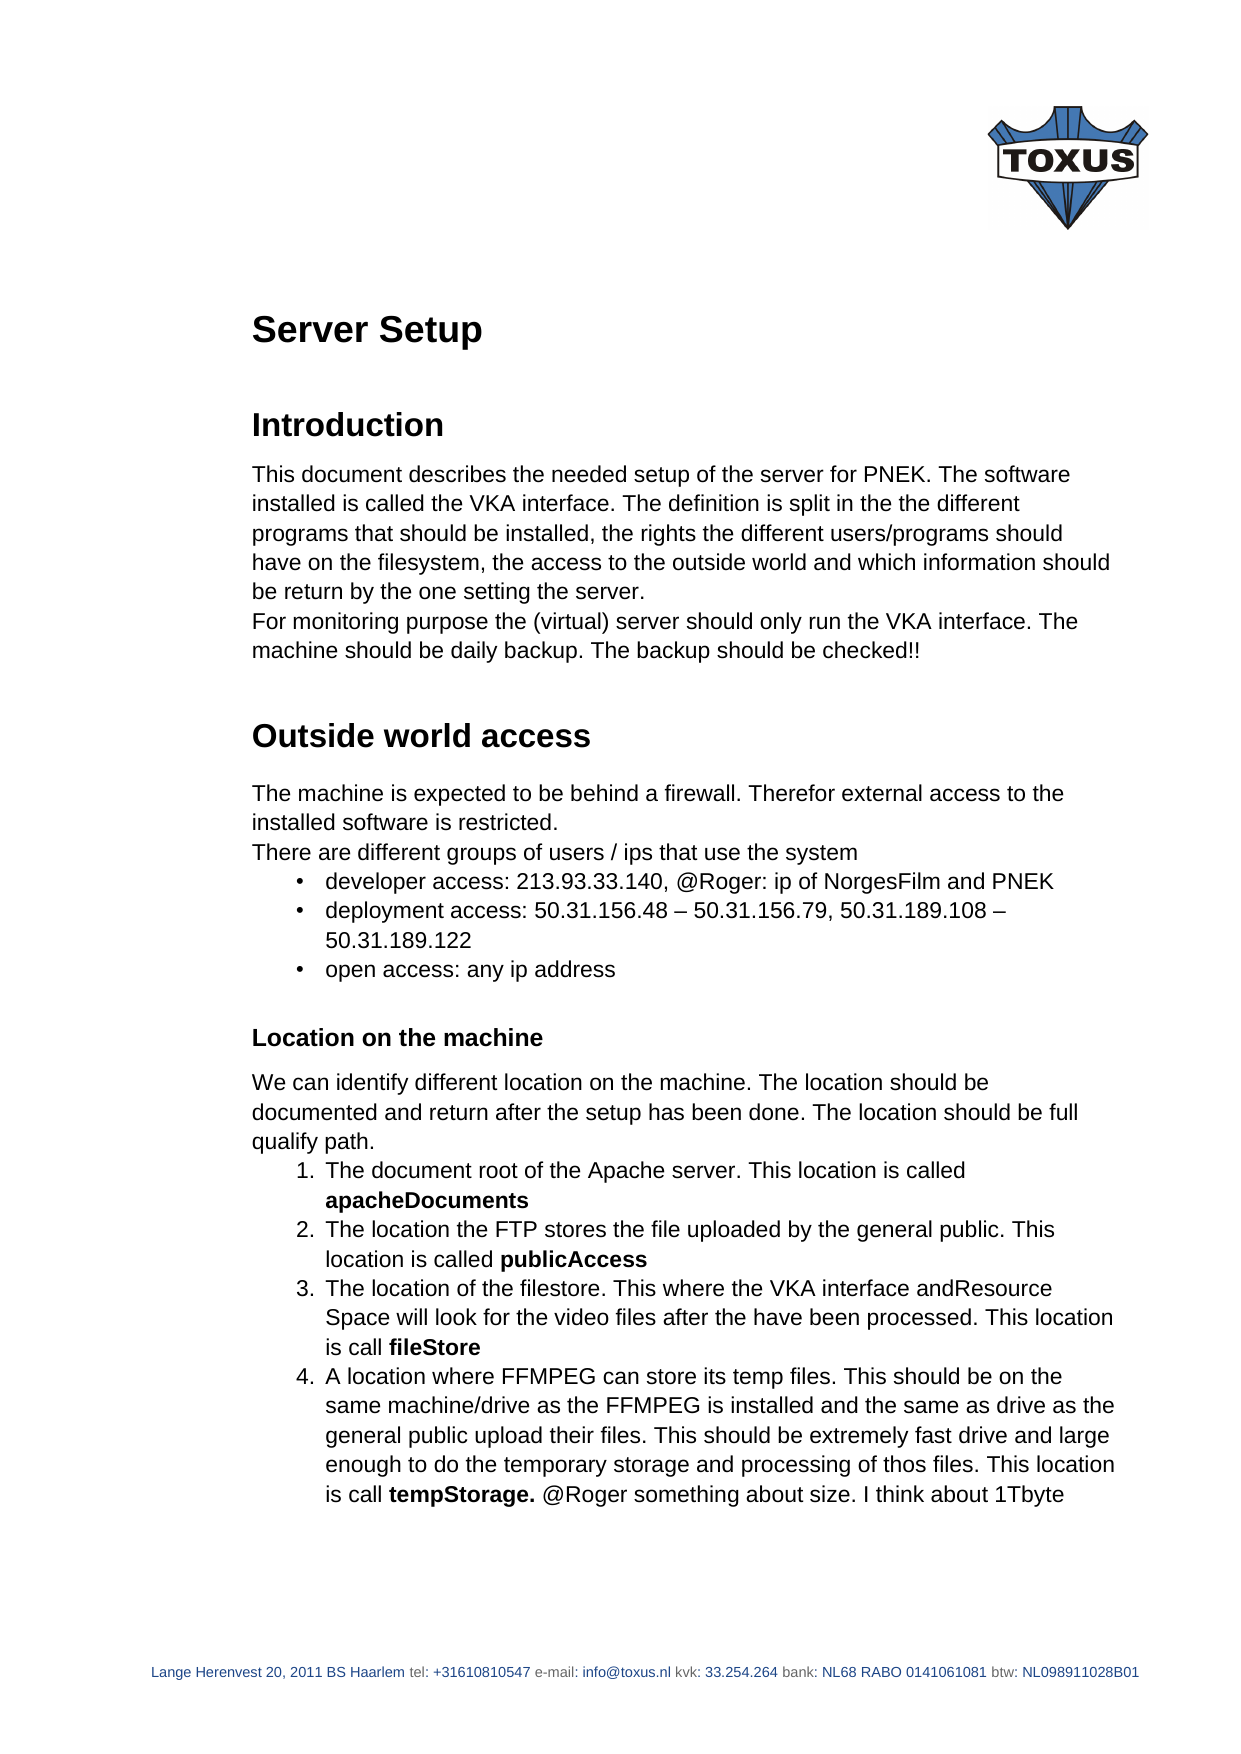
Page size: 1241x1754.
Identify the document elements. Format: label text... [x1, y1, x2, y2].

picture [987, 106, 1149, 230]
subtitle For monitoring purpose the (virtual) server should only run the VKA interface. The machine should be daily backup. The backup should be checked!! [252, 608, 1117, 663]
subtitle The location the FTP stores the file uploaded by the general public. This location is called publicAccess [296, 1217, 1117, 1272]
subtitle Introduction [252, 407, 1117, 443]
subtitle open access: any ip address [296, 957, 1117, 982]
subtitle Server Setup [252, 308, 1117, 350]
subtitle Location on the machine [252, 1023, 1117, 1051]
subtitle The location of the filestore. This where the VKA interface andResource Space will look for the video files after the have been processed. This location is call fileStore [296, 1276, 1117, 1360]
subtitle developer access: 213.93.33.140, @Roger: ip of NorgesFilm and PNEK [296, 868, 1117, 894]
subtitle There are different groups of users / ips that use the system [252, 839, 1117, 865]
subtitle Outside world access [252, 717, 1117, 754]
subtitle The document root of the Apache server. This location is called apacheDocuments [296, 1158, 1117, 1213]
subtitle A location where FFMPEG can store its temp files. This should be on the same machine/drive as the FFMPEG is installed and the same as drive as the general public upload their files. This should be extremely fast drive and large enough to do the temporary storage and processing of thos files. This location is call tempStorage. @Roger something about size. I think about 1Tbyte [296, 1364, 1117, 1507]
subtitle deployment access: 50.31.156.48 – 50.31.156.79, 50.31.189.108 – 50.31.189.122 [296, 898, 1117, 953]
subtitle We can identify different location on the machine. The location should be documented and return after the setup has been done. The location should be full qualify path. [252, 1070, 1117, 1154]
subtitle This document describes the needed setup of the server for PNEK. The software installed is called the VKA interface. The definition is split in the the different programs that should be installed, the rights the different users/programs should have on the filesystem, the access to the outside world and which information should be return by the one setting the server. [252, 461, 1117, 604]
subtitle The machine is expected to be behind a firewall. Therefor external access to the installed software is restricted. [252, 780, 1117, 835]
